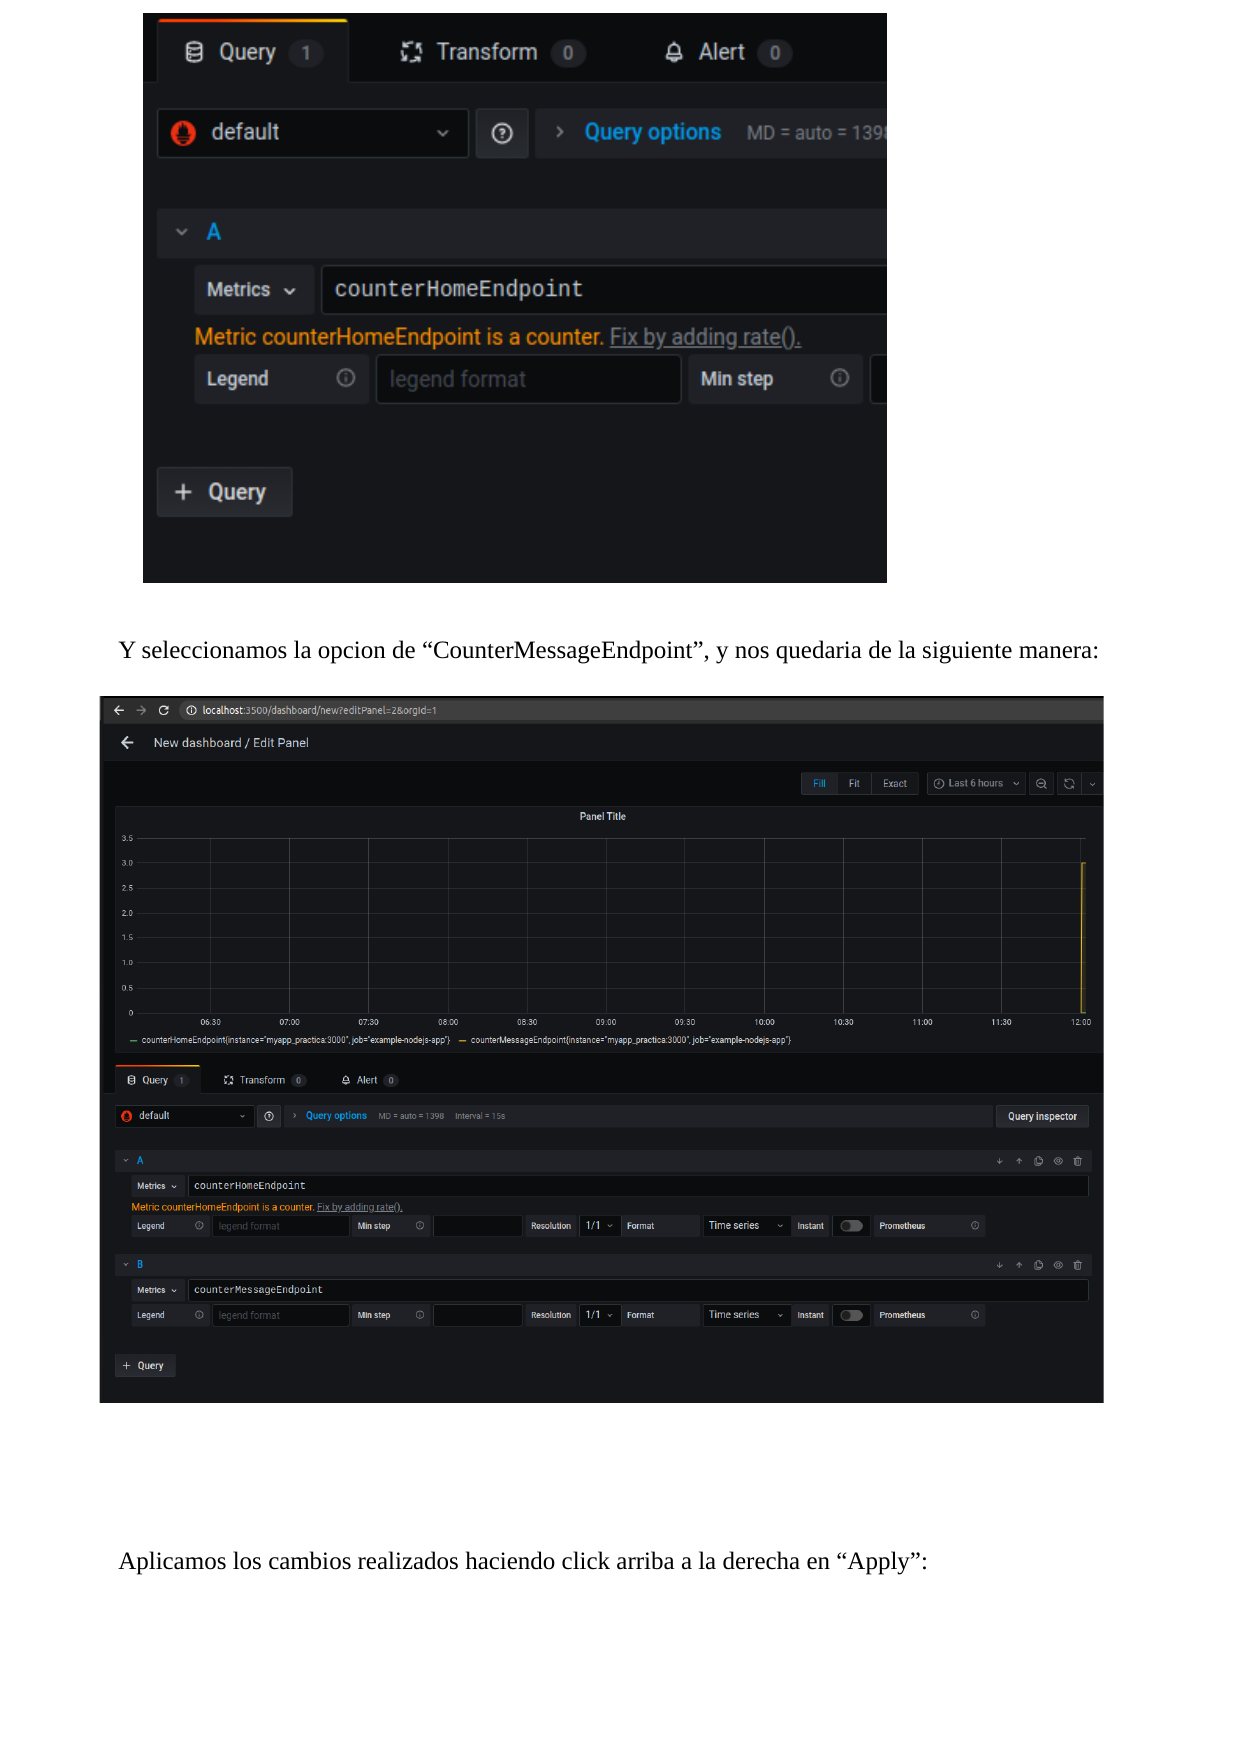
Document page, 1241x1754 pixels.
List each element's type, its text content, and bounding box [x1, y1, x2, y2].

picture [99, 696, 1104, 1403]
text Y seleccionamos la opcion de “CounterMessageEndpoint”, y nos quedaria de la siguiente manera: [118, 636, 1122, 664]
picture [143, 13, 887, 583]
text Aplicamos los cambios realizados haciendo click arriba a la derecha en “Apply”: [118, 1546, 1122, 1575]
